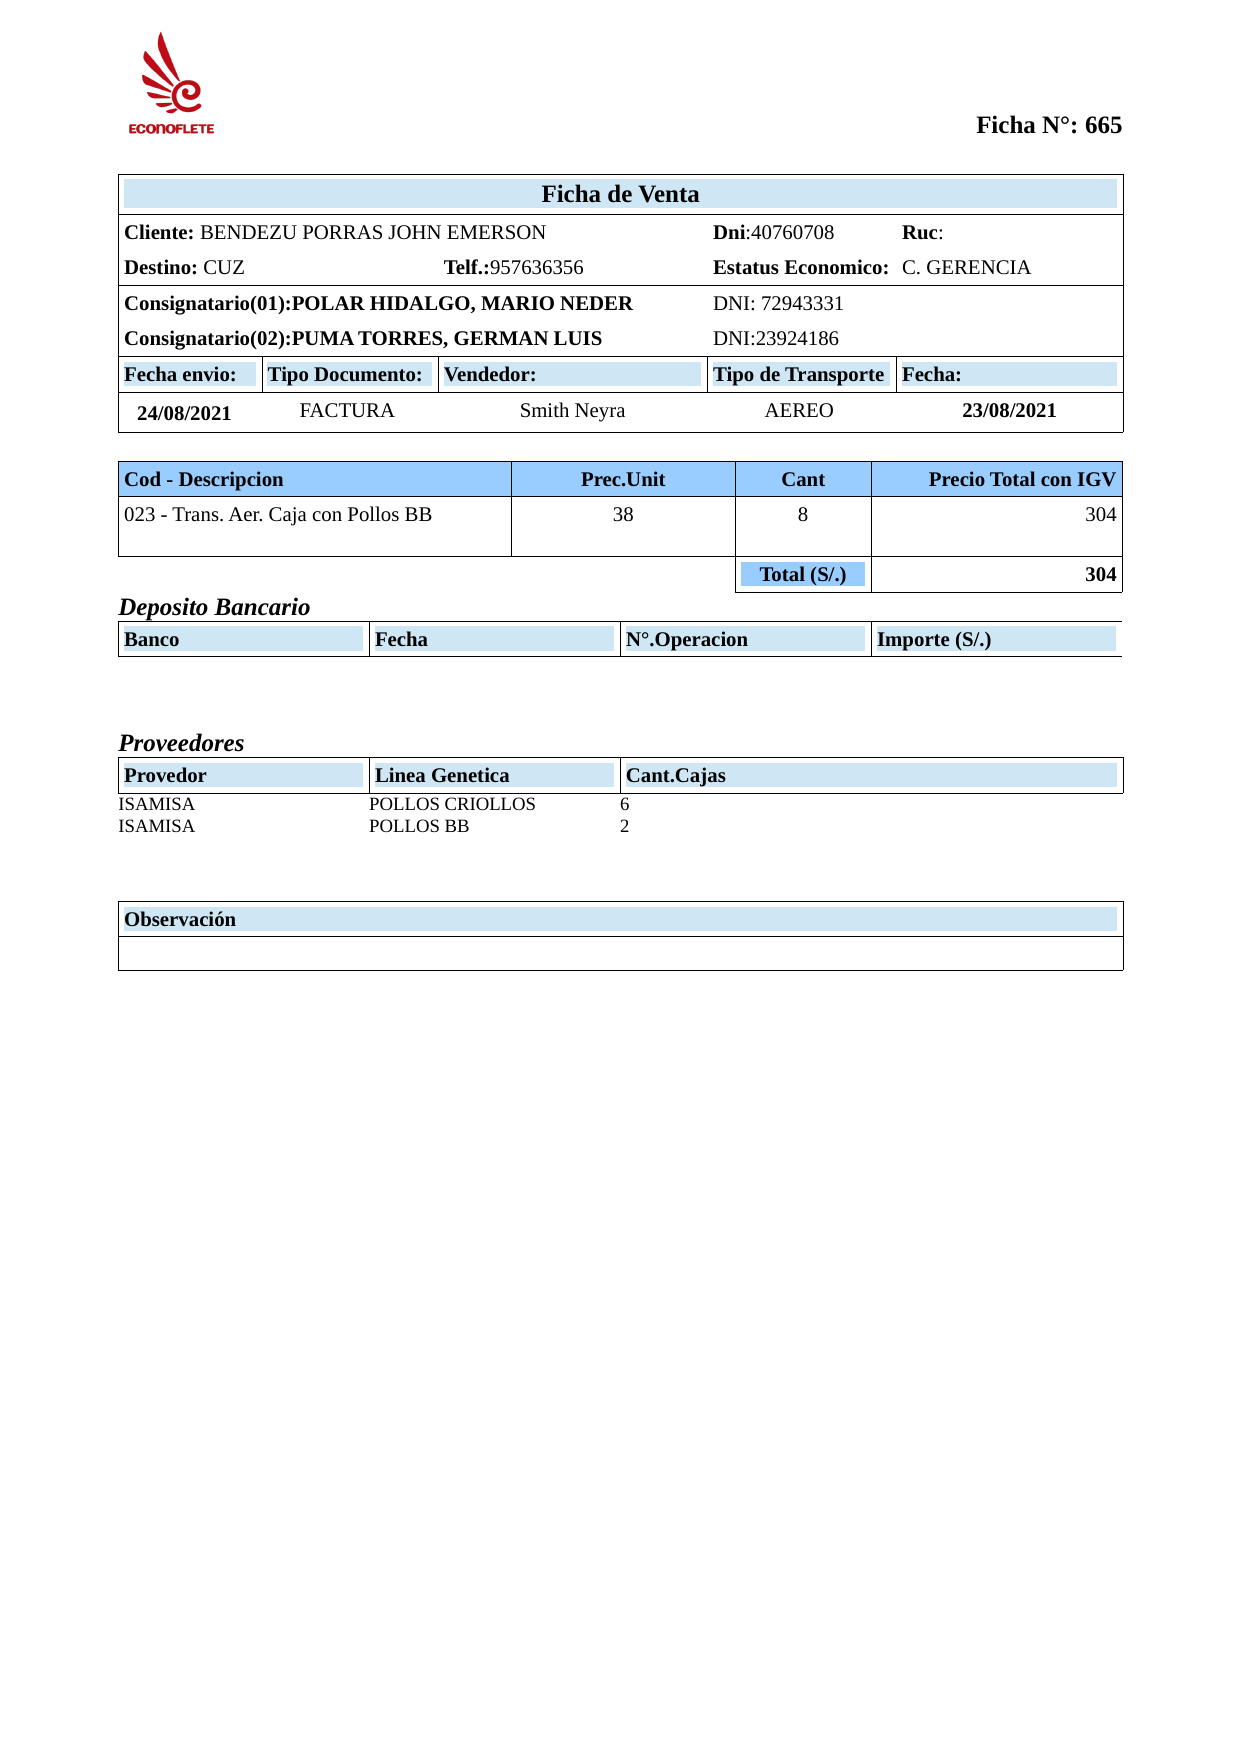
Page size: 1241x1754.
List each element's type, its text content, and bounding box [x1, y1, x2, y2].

table_cell Destino: CUZ [119, 249, 438, 285]
table_cell Cliente: BENDEZU PORRAS JOHN EMERSON [119, 215, 707, 249]
table_cell [118, 879, 369, 901]
table_cell Tipo de Transporte [708, 357, 896, 392]
table_header Linea Genetica [370, 758, 620, 793]
table_cell [620, 705, 871, 728]
table_cell 38 [512, 497, 735, 556]
table_cell 023 - Trans. Aer. Caja con Pollos BB [119, 497, 511, 556]
table_cell [118, 680, 369, 704]
table_cell DNI:23924186 [707, 321, 1123, 356]
table_cell Ruc: [896, 215, 1123, 249]
table_cell [369, 858, 620, 879]
table_cell Smith Neyra [438, 393, 707, 432]
table_cell Telf.:957636356 [438, 249, 707, 285]
table_header Cant [736, 462, 871, 496]
table_header Fecha [370, 622, 620, 656]
table_cell Tipo Documento: [263, 357, 438, 392]
table_header Banco [119, 622, 369, 656]
table_cell [620, 657, 871, 680]
table_cell Consignatario(01):POLAR HIDALGO, MARIO NEDER [119, 286, 707, 321]
table_header Observación [119, 902, 1123, 936]
table_cell Total (S/.) [736, 557, 871, 592]
table_cell 304 [872, 497, 1122, 556]
table_cell 2 [620, 815, 1123, 836]
table_header Cod - Descripcion [119, 462, 511, 496]
table_cell [369, 680, 620, 704]
table_cell 8 [736, 497, 871, 556]
table_cell [369, 657, 620, 680]
table_cell [620, 858, 1123, 879]
table_cell [119, 937, 1123, 969]
table_cell C. GERENCIA [896, 249, 1123, 285]
table_cell [620, 879, 1123, 901]
table_cell [369, 879, 620, 901]
table_cell [620, 680, 871, 704]
table_cell FACTURA [262, 393, 438, 432]
picture [118, 31, 225, 134]
table_cell Consignatario(02):PUMA TORRES, GERMAN LUIS [119, 321, 707, 356]
text Proveedores [118, 728, 1122, 757]
table_cell 6 [620, 794, 1123, 814]
table_header Importe (S/.) [872, 622, 1122, 656]
table_cell [118, 557, 511, 592]
table_header Provedor [119, 758, 369, 793]
table_cell 23/08/2021 [896, 393, 1123, 432]
table_cell [871, 657, 1122, 680]
table_cell [871, 680, 1122, 704]
table_cell 304 [872, 557, 1122, 592]
table_header N°.Operacion [621, 622, 871, 656]
table_header Cant.Cajas [621, 758, 1123, 793]
table_cell [118, 657, 369, 680]
table_cell ISAMISA [118, 815, 369, 836]
table_cell [369, 705, 620, 728]
table_cell Fecha: [897, 357, 1123, 392]
table_header Precio Total con IGV [872, 462, 1122, 496]
table_cell [118, 836, 369, 858]
table_cell [620, 836, 1123, 858]
table_cell 24/08/2021 [119, 393, 262, 432]
table_cell Vendedor: [439, 357, 707, 392]
table_cell DNI: 72943331 [707, 286, 1123, 321]
table_cell [511, 557, 735, 592]
table_cell POLLOS BB [369, 815, 620, 836]
table_cell [871, 705, 1122, 728]
table_cell ISAMISA [118, 794, 369, 814]
table_header Prec.Unit [512, 462, 735, 496]
table_cell [118, 858, 369, 879]
table_cell AEREO [707, 393, 896, 432]
table_cell Estatus Economico: [707, 249, 896, 285]
table_header Ficha de Venta [119, 175, 1123, 214]
table_cell Fecha envio: [119, 357, 262, 392]
table_cell [369, 836, 620, 858]
text Deposito Bancario [118, 592, 1122, 621]
table_cell POLLOS CRIOLLOS [369, 794, 620, 814]
table_cell Dni:40760708 [707, 215, 896, 249]
table_cell [118, 705, 369, 728]
